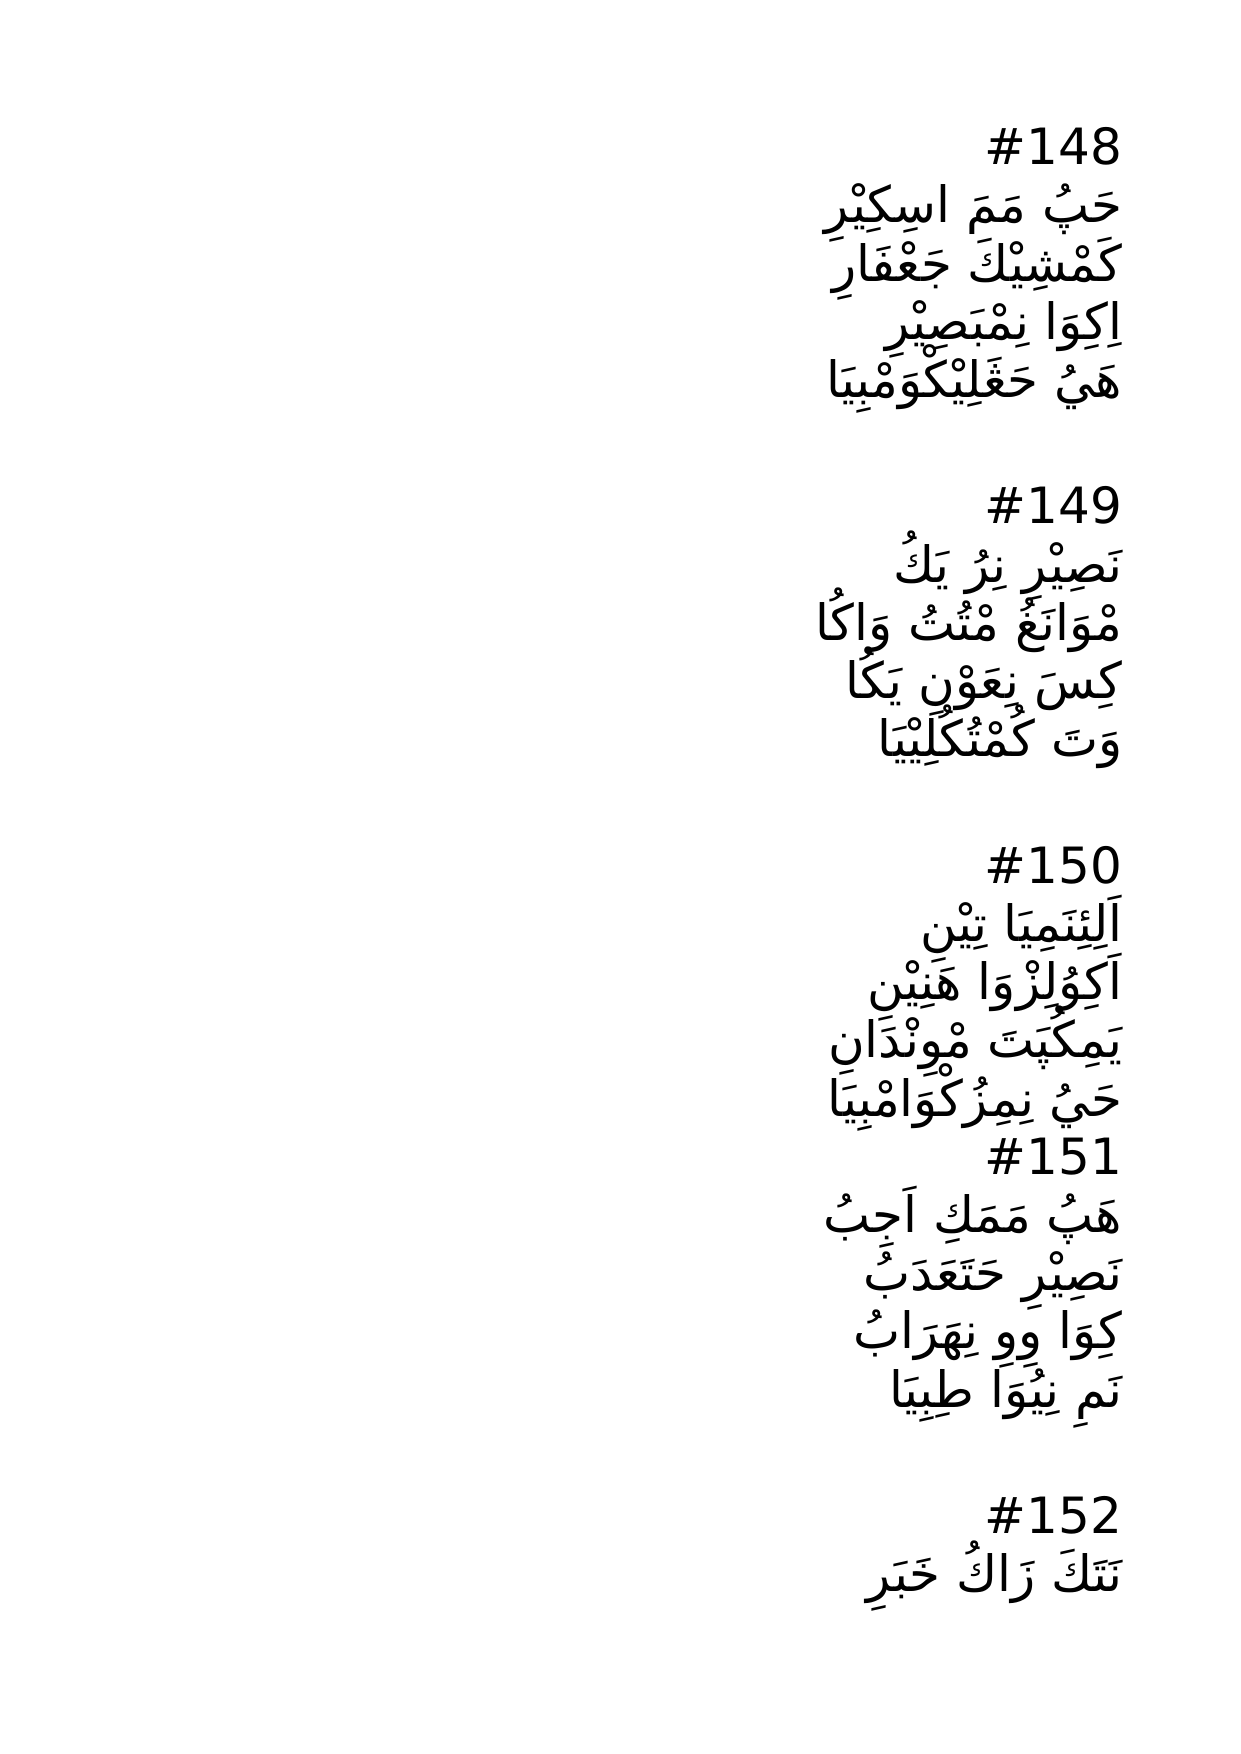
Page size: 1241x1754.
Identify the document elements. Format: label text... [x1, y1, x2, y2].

text هَيُ حَڠَلِيْكْوَمْبِيَا [118, 351, 1122, 409]
text يَمِكُپَتَ مْوِنْدَانِ [118, 1011, 1122, 1069]
text #152 [118, 1487, 1122, 1545]
text نَمِ نِيُوَا طِبِيَا [118, 1361, 1122, 1419]
text نَصِيْرِ نِرُ يَكُ [118, 536, 1122, 594]
text مْوَانَغُ مْتُتُ وَاكُا [118, 594, 1122, 652]
text نَتَكَ زَاكُ خَبَرِ [118, 1545, 1122, 1603]
text اَلِئِنَمِيَا تِيْنِ [118, 895, 1122, 953]
text #150 [118, 837, 1122, 895]
text اِكِوَا نِمْبَصِيْرِ [118, 293, 1122, 351]
text هَپُ مَمَكِ اَجِبُ [118, 1186, 1122, 1244]
text كَمْشِيْكَ جَعْفَارِ [118, 234, 1122, 293]
text حَيُ نِمِزُكْوَامْبِيَا [118, 1069, 1122, 1128]
text كِوَا وِوِ نِهَرَابُ [118, 1302, 1122, 1361]
text حَپُ مَمَ اسِكِيْرِ [118, 176, 1122, 234]
text اَكِوُلِزْوَا هَنِيْنِ [118, 953, 1122, 1011]
text #151 [118, 1128, 1122, 1186]
text نَصِيْرِ حَتَعَدَبُ [118, 1244, 1122, 1302]
text وَتَ كُمْتُكُلِيْيَا [118, 710, 1122, 768]
text #148 [118, 118, 1122, 176]
text #149 [118, 477, 1122, 536]
text كِسَ نِعَوْنِ يَكُا [118, 652, 1122, 710]
